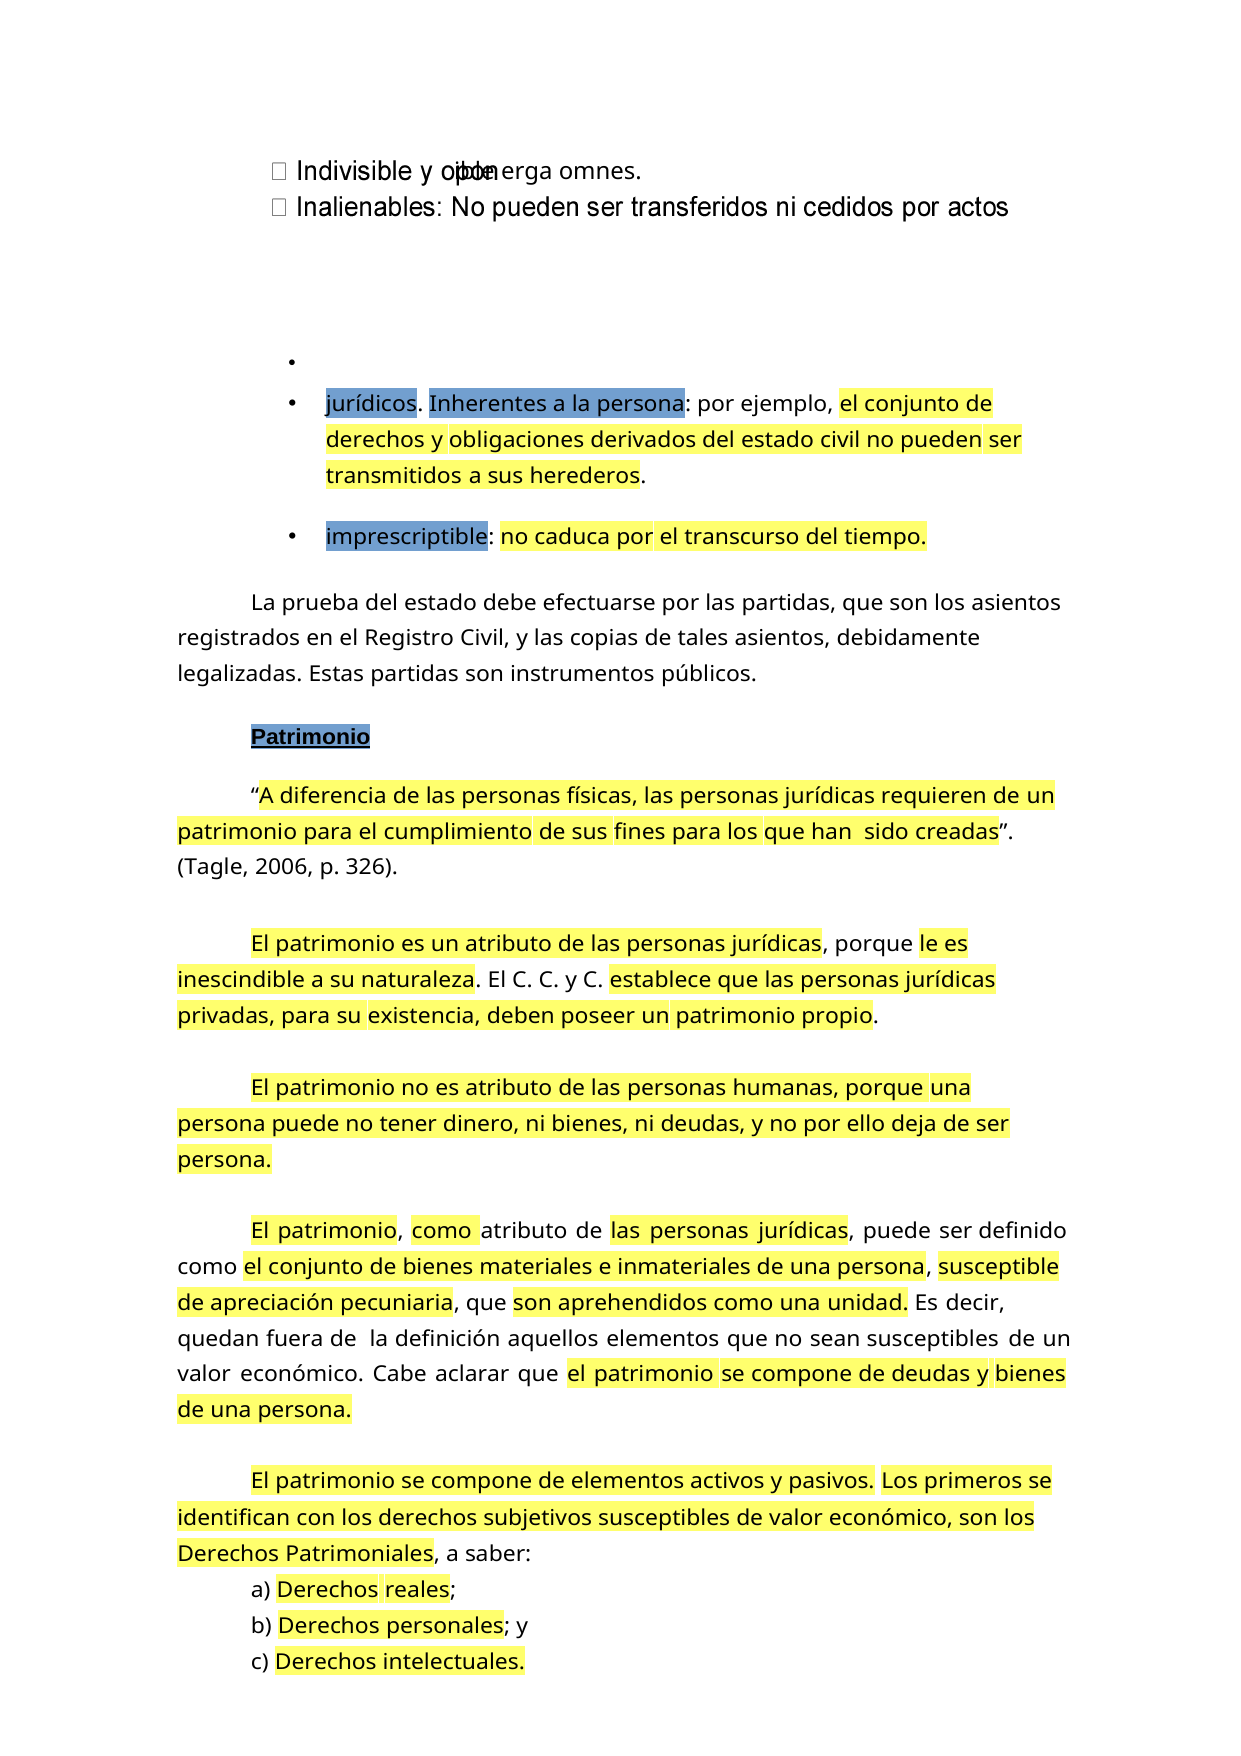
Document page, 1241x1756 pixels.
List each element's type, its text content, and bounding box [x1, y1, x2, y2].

text c) Derechos intelectuales. [177, 1646, 1062, 1675]
text El patrimonio, como atributo de las personas jurídicas, puede ser definido como el conjunto de bienes materiales e inmateriales de una persona, susceptible de apreciación pecuniaria, que son aprehendidos como una unidad. Es decir, quedan fuera de la definición aquellos elementos que no sean susceptibles de un valor económico. Cabe aclarar que el patrimonio se compone de deudas y bienes de una persona. [177, 1215, 1076, 1424]
text La prueba del estado debe efectuarse por las partidas, que son los asientos registrados en el Registro Civil, y las copias de tales asientos, debidamente legalizadas. Estas partidas son instrumentos públicos. [177, 586, 1061, 688]
text El patrimonio es un atributo de las personas jurídicas, porque le es inescindible a su naturaleza. El C. C. y C. establece que las personas jurídicas privadas, para su existencia, deben poseer un patrimonio propio. [177, 928, 1062, 1030]
text a) Derechos reales; [177, 1573, 1062, 1603]
text b) Derechos personales; y [177, 1609, 1062, 1639]
list jurídicos. Inherentes a la persona: por ejemplo, el conjunto de derechos y obligaciones derivados del estado civil no pueden ser transmitidos a sus herederos. [288, 388, 1076, 489]
picture [269, 191, 1022, 222]
picture [269, 155, 510, 186]
text El patrimonio no es atributo de las personas humanas, porque una persona puede no tener dinero, ni bienes, ni deudas, y no por ello deja de ser persona. [177, 1072, 1062, 1174]
subtitle Patrimonio [251, 724, 1076, 749]
list imprescriptible: no caduca por el transcurso del tiempo. [288, 523, 1076, 550]
text El patrimonio se compone de elementos activos y pasivos. Los primeros se identifican con los derechos subjetivos susceptibles de valor económico, son los Derechos Patrimoniales, a saber: [177, 1465, 1062, 1567]
text “A diferencia de las personas físicas, las personas jurídicas requieren de un patrimonio para el cumplimiento de sus fines para los que han sido creadas”. (Tagle, 2006, p. 326). [177, 780, 1063, 881]
